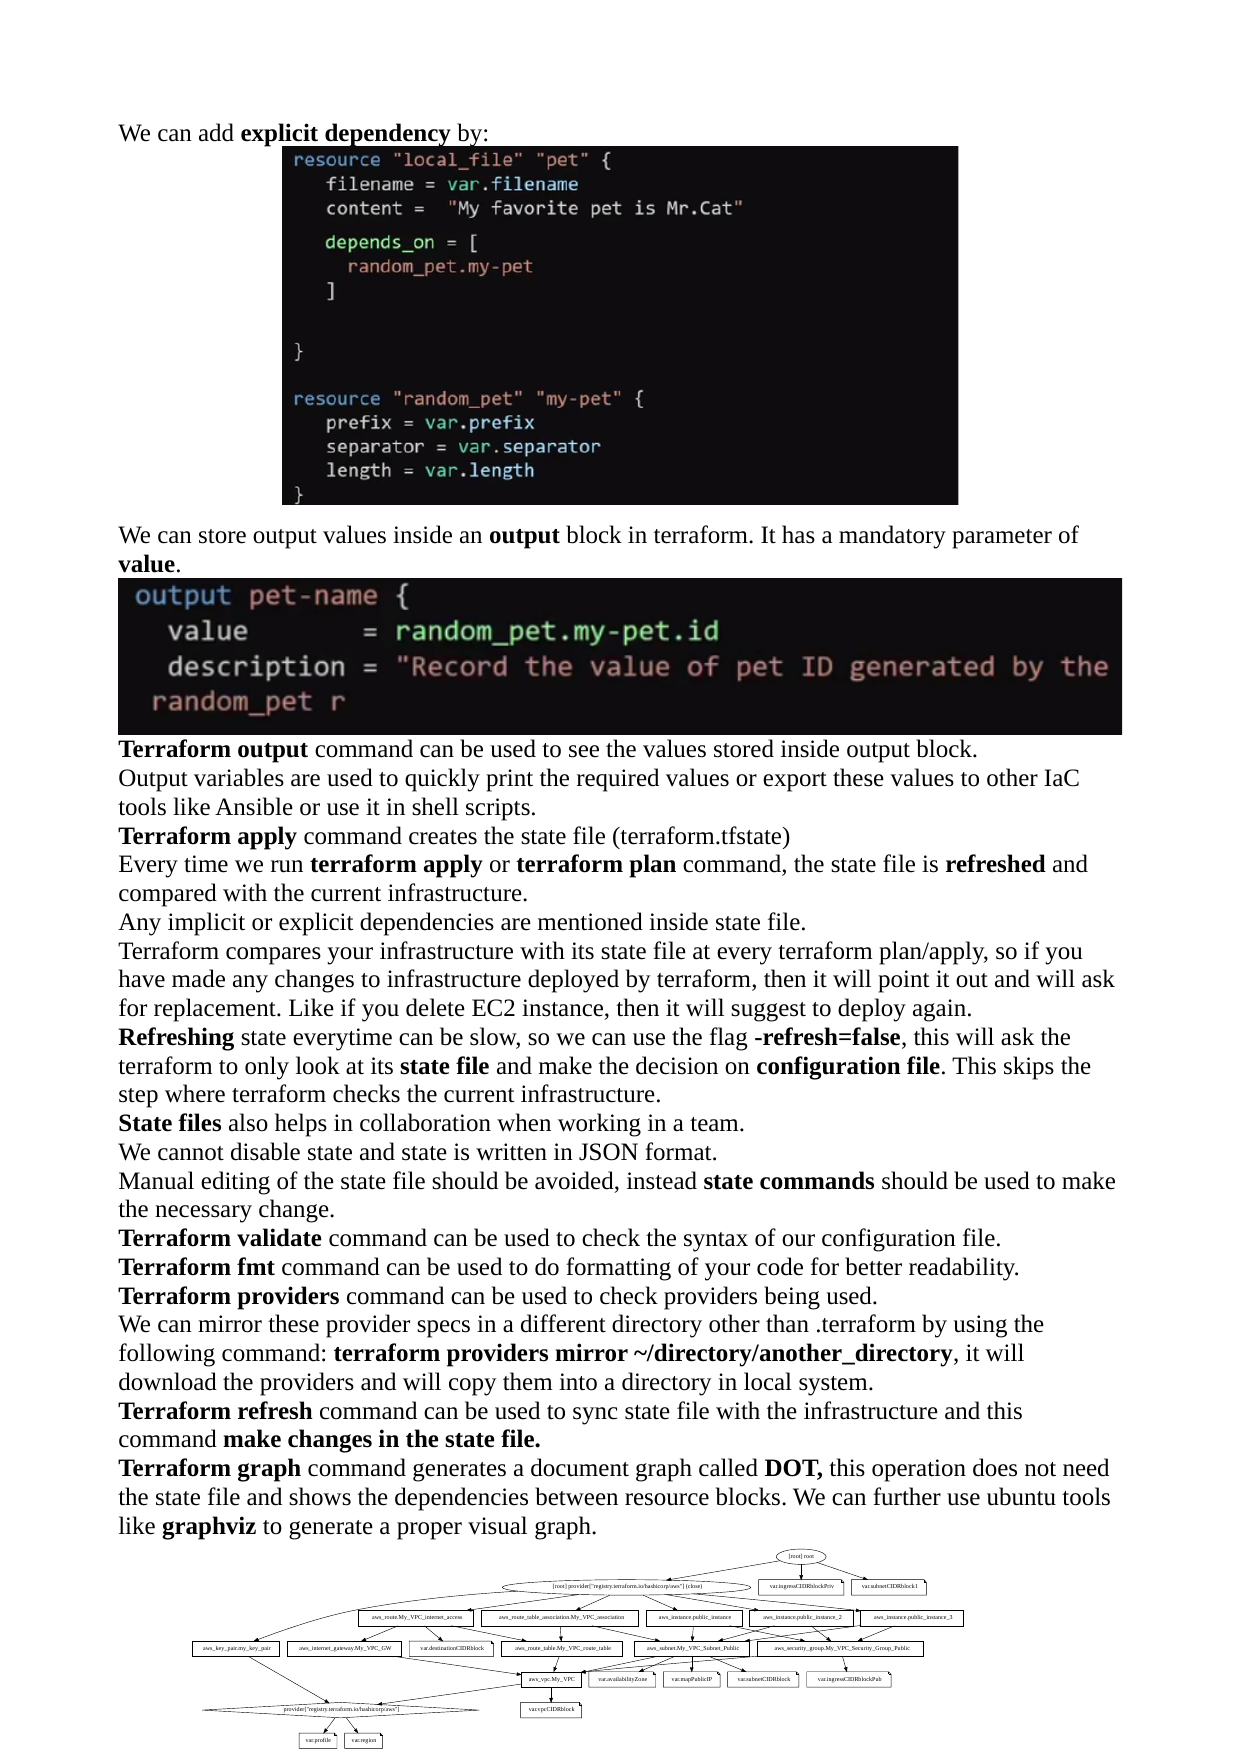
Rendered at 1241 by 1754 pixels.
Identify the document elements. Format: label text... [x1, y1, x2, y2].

text Output variables are used to quickly print the required values or export these values to other IaC tools like Ansible or use it in shell scripts. [118, 763, 1122, 821]
text State files also helps in collaboration when working in a team. [118, 1108, 1122, 1137]
text Terraform providers command can be used to check providers being used. [118, 1281, 1122, 1309]
text We cannot disable state and state is written in JSON format. [118, 1137, 1122, 1166]
text Any implicit or explicit dependencies are mentioned inside state file. [118, 907, 1122, 936]
text Refreshing state everytime can be slow, so we can use the flag -refresh=false, this will ask the terraform to only look at its state file and make the decision on configuration file. This skips the step where terraform checks the current infrastructure. [118, 1022, 1122, 1108]
text Terraform graph command generates a document graph called DOT, this operation does not need the state file and shows the dependencies between resource blocks. We can further use ubuntu tools like graphviz to generate a proper visual graph. [118, 1453, 1122, 1539]
text Manual editing of the state file should be avoided, instead state commands should be used to make the necessary change. [118, 1166, 1122, 1223]
text We can store output values inside an output block in terraform. It has a mandatory parameter of value. [118, 521, 1122, 578]
text We can mirror these provider specs in a different directory other than .terraform by using the following command: terraform providers mirror ~/directory/another_directory, it will download the providers and will copy them into a directory in local system. [118, 1309, 1122, 1396]
text Terraform fmt command can be used to do formatting of your code for better readability. [118, 1252, 1122, 1281]
text Terraform output command can be used to see the values stored inside output block. [118, 735, 1122, 763]
text We can add explicit dependency by: [118, 118, 1122, 147]
text Every time we run terraform apply or terraform plan command, the state file is refreshed and compared with the current infrastructure. [118, 849, 1122, 907]
text Terraform validate command can be used to check the syntax of our configuration file. [118, 1223, 1122, 1252]
text Terraform refresh command can be used to sync state file with the infrastructure and this command make changes in the state file. [118, 1396, 1122, 1453]
picture [118, 578, 1123, 735]
text Terraform apply command creates the state file (terraform.tfstate) [118, 821, 1122, 849]
picture [282, 146, 959, 505]
text Terraform compares your infrastructure with its state file at every terraform plan/apply, so if you have made any changes to infrastructure deployed by terraform, then it will point it out and will ask for replacement. Like if you delete EC2 instance, then it will suggest to deploy again. [118, 936, 1122, 1022]
